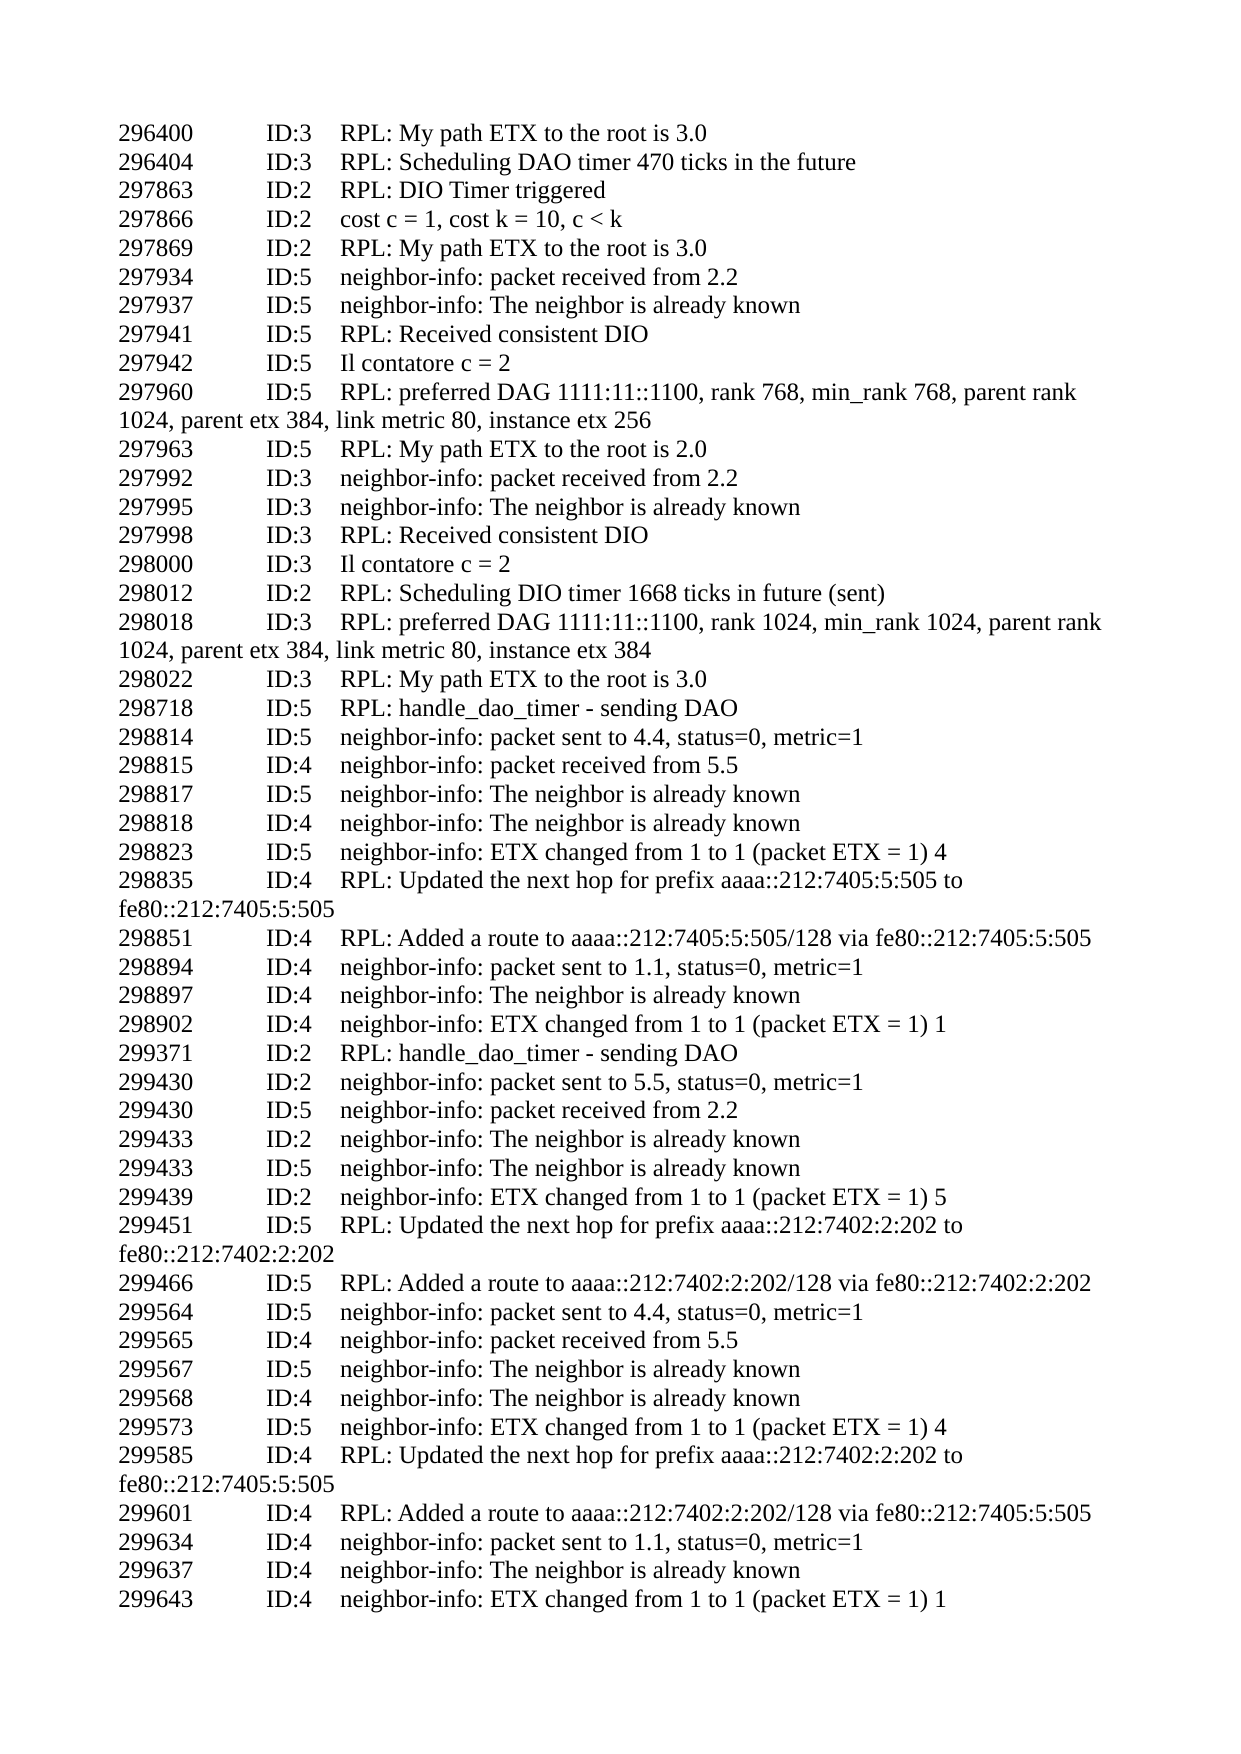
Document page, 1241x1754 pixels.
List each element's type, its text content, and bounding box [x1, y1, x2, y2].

text 299433 ID:2 neighbor-info: The neighbor is already known [118, 1124, 1122, 1153]
text 299433 ID:5 neighbor-info: The neighbor is already known [118, 1153, 1122, 1182]
text 299439 ID:2 neighbor-info: ETX changed from 1 to 1 (packet ETX = 1) 5 [118, 1182, 1122, 1211]
text 298018 ID:3 RPL: preferred DAG 1111:11::1100, rank 1024, min_rank 1024, parent rank 1024, parent etx 384, link metric 80, instance etx 384 [118, 607, 1122, 664]
text 298823 ID:5 neighbor-info: ETX changed from 1 to 1 (packet ETX = 1) 4 [118, 837, 1122, 866]
text 297866 ID:2 cost c = 1, cost k = 10, c < k [118, 204, 1122, 233]
text 299430 ID:2 neighbor-info: packet sent to 5.5, status=0, metric=1 [118, 1067, 1122, 1096]
text 297941 ID:5 RPL: Received consistent DIO [118, 319, 1122, 348]
text 297992 ID:3 neighbor-info: packet received from 2.2 [118, 463, 1122, 492]
text 299565 ID:4 neighbor-info: packet received from 5.5 [118, 1326, 1122, 1354]
text 298817 ID:5 neighbor-info: The neighbor is already known [118, 779, 1122, 808]
text 297995 ID:3 neighbor-info: The neighbor is already known [118, 492, 1122, 521]
text 298897 ID:4 neighbor-info: The neighbor is already known [118, 981, 1122, 1009]
text 298815 ID:4 neighbor-info: packet received from 5.5 [118, 751, 1122, 779]
text 299371 ID:2 RPL: handle_dao_timer - sending DAO [118, 1038, 1122, 1067]
text 299567 ID:5 neighbor-info: The neighbor is already known [118, 1354, 1122, 1383]
text 298835 ID:4 RPL: Updated the next hop for prefix aaaa::212:7405:5:505 to fe80::212:7405:5:505 [118, 866, 1122, 923]
text 297869 ID:2 RPL: My path ETX to the root is 3.0 [118, 233, 1122, 262]
text 298818 ID:4 neighbor-info: The neighbor is already known [118, 808, 1122, 837]
text 298894 ID:4 neighbor-info: packet sent to 1.1, status=0, metric=1 [118, 952, 1122, 981]
text 299585 ID:4 RPL: Updated the next hop for prefix aaaa::212:7402:2:202 to fe80::212:7405:5:505 [118, 1441, 1122, 1498]
text 298851 ID:4 RPL: Added a route to aaaa::212:7405:5:505/128 via fe80::212:7405:5:505 [118, 923, 1122, 952]
text 299466 ID:5 RPL: Added a route to aaaa::212:7402:2:202/128 via fe80::212:7402:2:202 [118, 1268, 1122, 1297]
text 297998 ID:3 RPL: Received consistent DIO [118, 521, 1122, 549]
text 298814 ID:5 neighbor-info: packet sent to 4.4, status=0, metric=1 [118, 722, 1122, 751]
text 299573 ID:5 neighbor-info: ETX changed from 1 to 1 (packet ETX = 1) 4 [118, 1412, 1122, 1441]
text 298902 ID:4 neighbor-info: ETX changed from 1 to 1 (packet ETX = 1) 1 [118, 1009, 1122, 1038]
text 297960 ID:5 RPL: preferred DAG 1111:11::1100, rank 768, min_rank 768, parent rank 1024, parent etx 384, link metric 80, instance etx 256 [118, 377, 1122, 434]
text 297937 ID:5 neighbor-info: The neighbor is already known [118, 291, 1122, 319]
text 299643 ID:4 neighbor-info: ETX changed from 1 to 1 (packet ETX = 1) 1 [118, 1584, 1122, 1613]
text 298022 ID:3 RPL: My path ETX to the root is 3.0 [118, 664, 1122, 693]
text 298012 ID:2 RPL: Scheduling DIO timer 1668 ticks in future (sent) [118, 578, 1122, 607]
text 299564 ID:5 neighbor-info: packet sent to 4.4, status=0, metric=1 [118, 1297, 1122, 1326]
text 299430 ID:5 neighbor-info: packet received from 2.2 [118, 1096, 1122, 1124]
text 296400 ID:3 RPL: My path ETX to the root is 3.0 [118, 118, 1122, 147]
text 297942 ID:5 Il contatore c = 2 [118, 348, 1122, 377]
text 296404 ID:3 RPL: Scheduling DAO timer 470 ticks in the future [118, 147, 1122, 176]
text 299637 ID:4 neighbor-info: The neighbor is already known [118, 1556, 1122, 1584]
text 298718 ID:5 RPL: handle_dao_timer - sending DAO [118, 693, 1122, 722]
text 297963 ID:5 RPL: My path ETX to the root is 2.0 [118, 434, 1122, 463]
text 299601 ID:4 RPL: Added a route to aaaa::212:7402:2:202/128 via fe80::212:7405:5:505 [118, 1498, 1122, 1527]
text 298000 ID:3 Il contatore c = 2 [118, 549, 1122, 578]
text 299568 ID:4 neighbor-info: The neighbor is already known [118, 1383, 1122, 1412]
text 297934 ID:5 neighbor-info: packet received from 2.2 [118, 262, 1122, 291]
text 299451 ID:5 RPL: Updated the next hop for prefix aaaa::212:7402:2:202 to fe80::212:7402:2:202 [118, 1211, 1122, 1268]
text 297863 ID:2 RPL: DIO Timer triggered [118, 176, 1122, 204]
text 299634 ID:4 neighbor-info: packet sent to 1.1, status=0, metric=1 [118, 1527, 1122, 1556]
